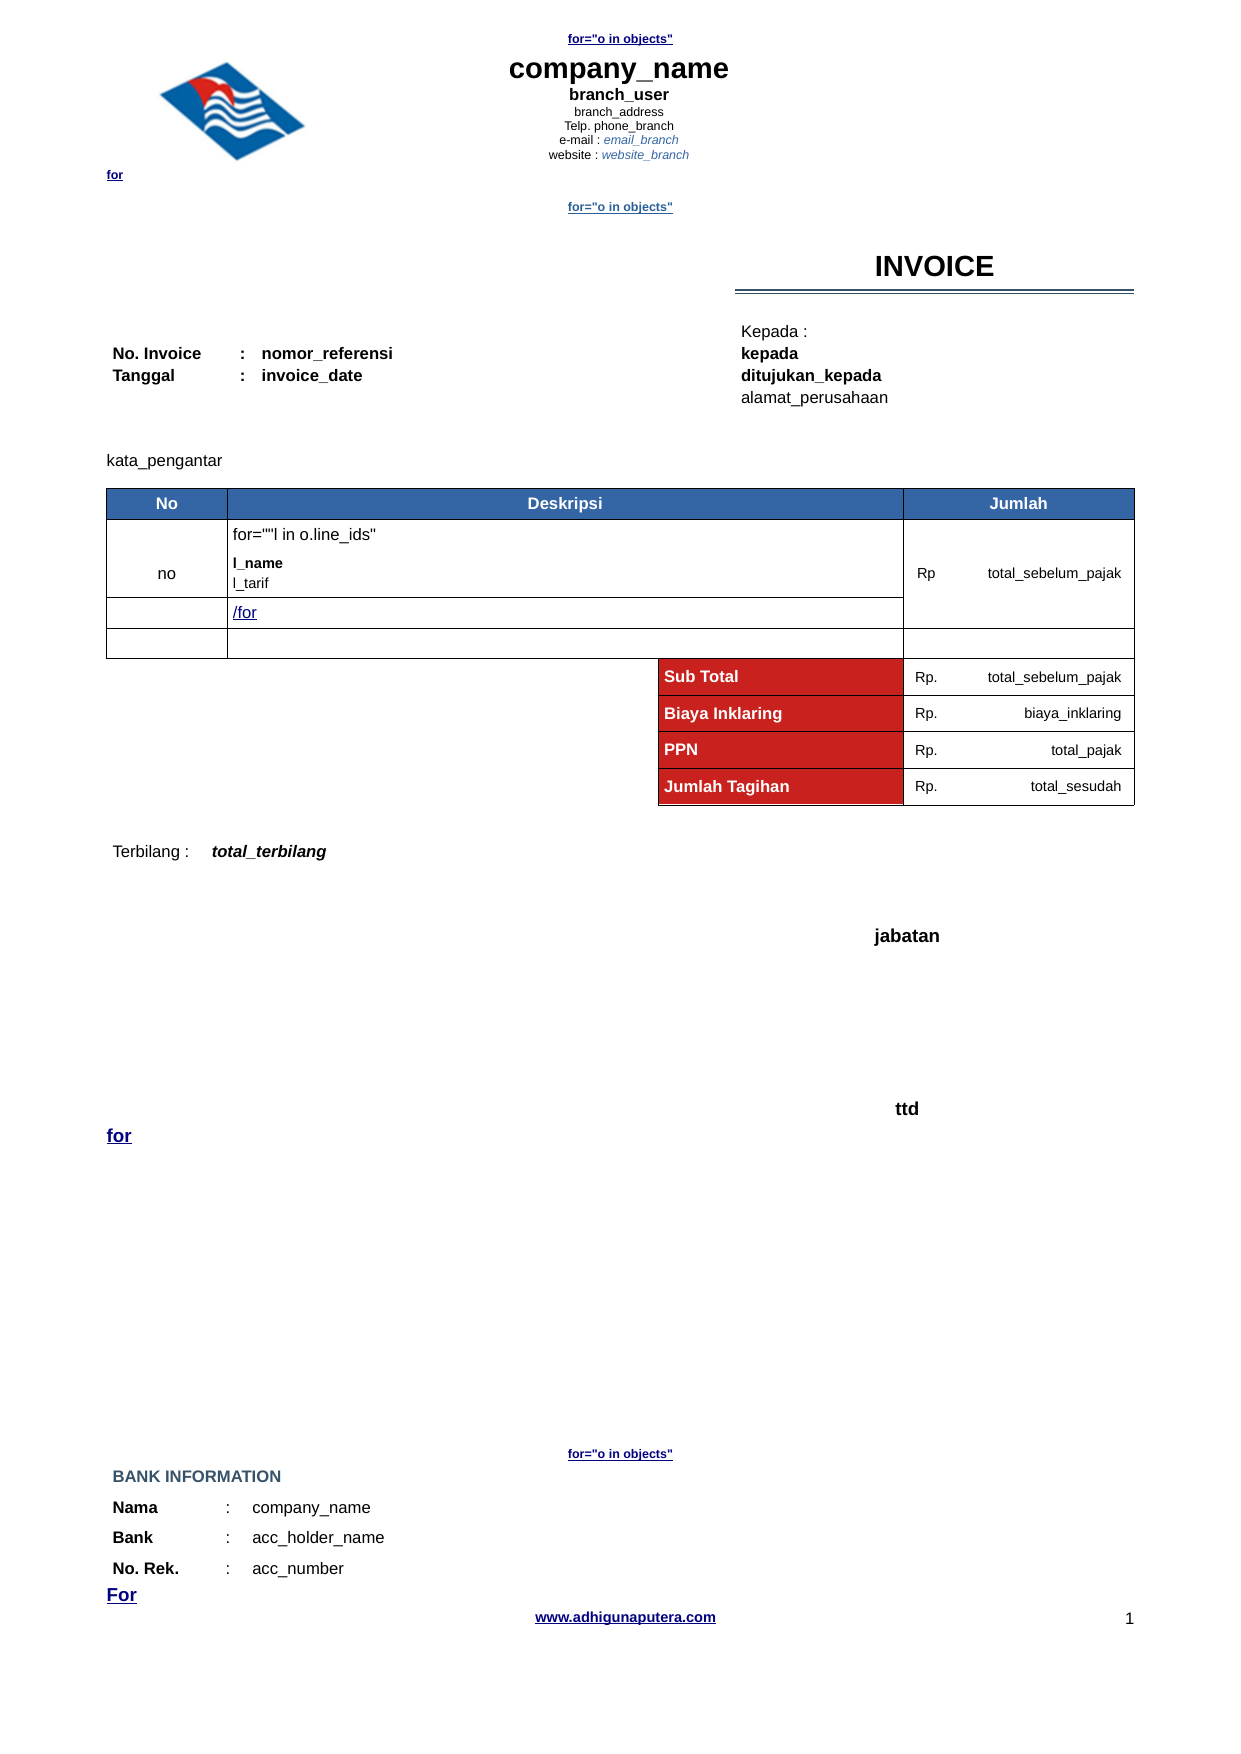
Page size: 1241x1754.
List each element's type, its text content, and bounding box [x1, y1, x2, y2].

table_cell PPN [659, 732, 903, 768]
table_cell for=""l in o.line_ids" [228, 520, 903, 549]
table_header [229, 243, 256, 289]
table_header Jumlah [904, 489, 1134, 519]
table_cell no [107, 549, 227, 597]
table_cell [107, 598, 227, 628]
table_cell [904, 520, 949, 549]
table_cell [350, 659, 658, 695]
table_cell [107, 520, 227, 549]
table_cell [1127, 549, 1134, 597]
table_header jabatan ttd [683, 919, 1131, 1125]
table_cell [1127, 769, 1134, 804]
table_cell [106, 659, 227, 695]
table_cell Rp. [904, 696, 949, 731]
table_cell total_sebelum_pajak [949, 659, 1127, 695]
table_cell total_sebelum_pajak [949, 549, 1127, 597]
table_cell [904, 629, 949, 658]
table_header [256, 243, 735, 289]
table_cell [350, 695, 658, 731]
text kata_pengantar [106, 450, 1134, 469]
table_cell [949, 520, 1134, 549]
table_cell [350, 731, 658, 768]
table_cell [1127, 732, 1134, 768]
table_cell Jumlah Tagihan [659, 769, 903, 804]
table_cell [227, 695, 350, 731]
picture [152, 62, 313, 163]
table_cell [1127, 696, 1134, 731]
table_cell [227, 768, 350, 804]
table_header INVOICE [735, 243, 1134, 289]
table_header Terbilang : [106, 836, 206, 882]
table_cell [350, 768, 658, 804]
table_cell [227, 731, 350, 768]
table_cell Sub Total [659, 659, 903, 695]
table_cell nomor_referensi invoice_date [256, 289, 735, 413]
table_cell : : [229, 289, 256, 413]
table_cell [227, 659, 350, 695]
table_cell Rp. [904, 659, 949, 695]
table_cell Rp. [904, 732, 949, 768]
table_cell [107, 629, 227, 658]
table_cell No. Invoice Tanggal [106, 289, 229, 413]
table_cell [106, 731, 227, 768]
table_cell biaya_inklaring [949, 696, 1127, 731]
table_cell Biaya Inklaring [659, 696, 903, 731]
table_cell Kepada : kepada ditujukan_kepada alamat_perusahaan [735, 294, 1134, 413]
table_header No [107, 489, 227, 519]
table_cell [228, 629, 903, 658]
table_cell [949, 597, 1134, 628]
table_cell Rp. [904, 769, 949, 804]
text for="o in objects" [106, 200, 1134, 214]
table_cell total_pajak [949, 732, 1127, 768]
table_cell Rp [904, 549, 949, 597]
table_cell [1127, 659, 1134, 695]
table_cell l_name l_tarif [228, 549, 903, 597]
table_cell [904, 597, 949, 628]
table_cell [949, 629, 1134, 658]
table_cell /for [228, 598, 903, 628]
table_cell [106, 695, 227, 731]
table_header Deskripsi [228, 489, 903, 519]
text for [106, 1125, 1134, 1146]
table_cell [106, 768, 227, 804]
table_header [106, 243, 229, 289]
table_header total_terbilang [206, 836, 1134, 882]
table_cell total_sesudah [949, 769, 1127, 804]
